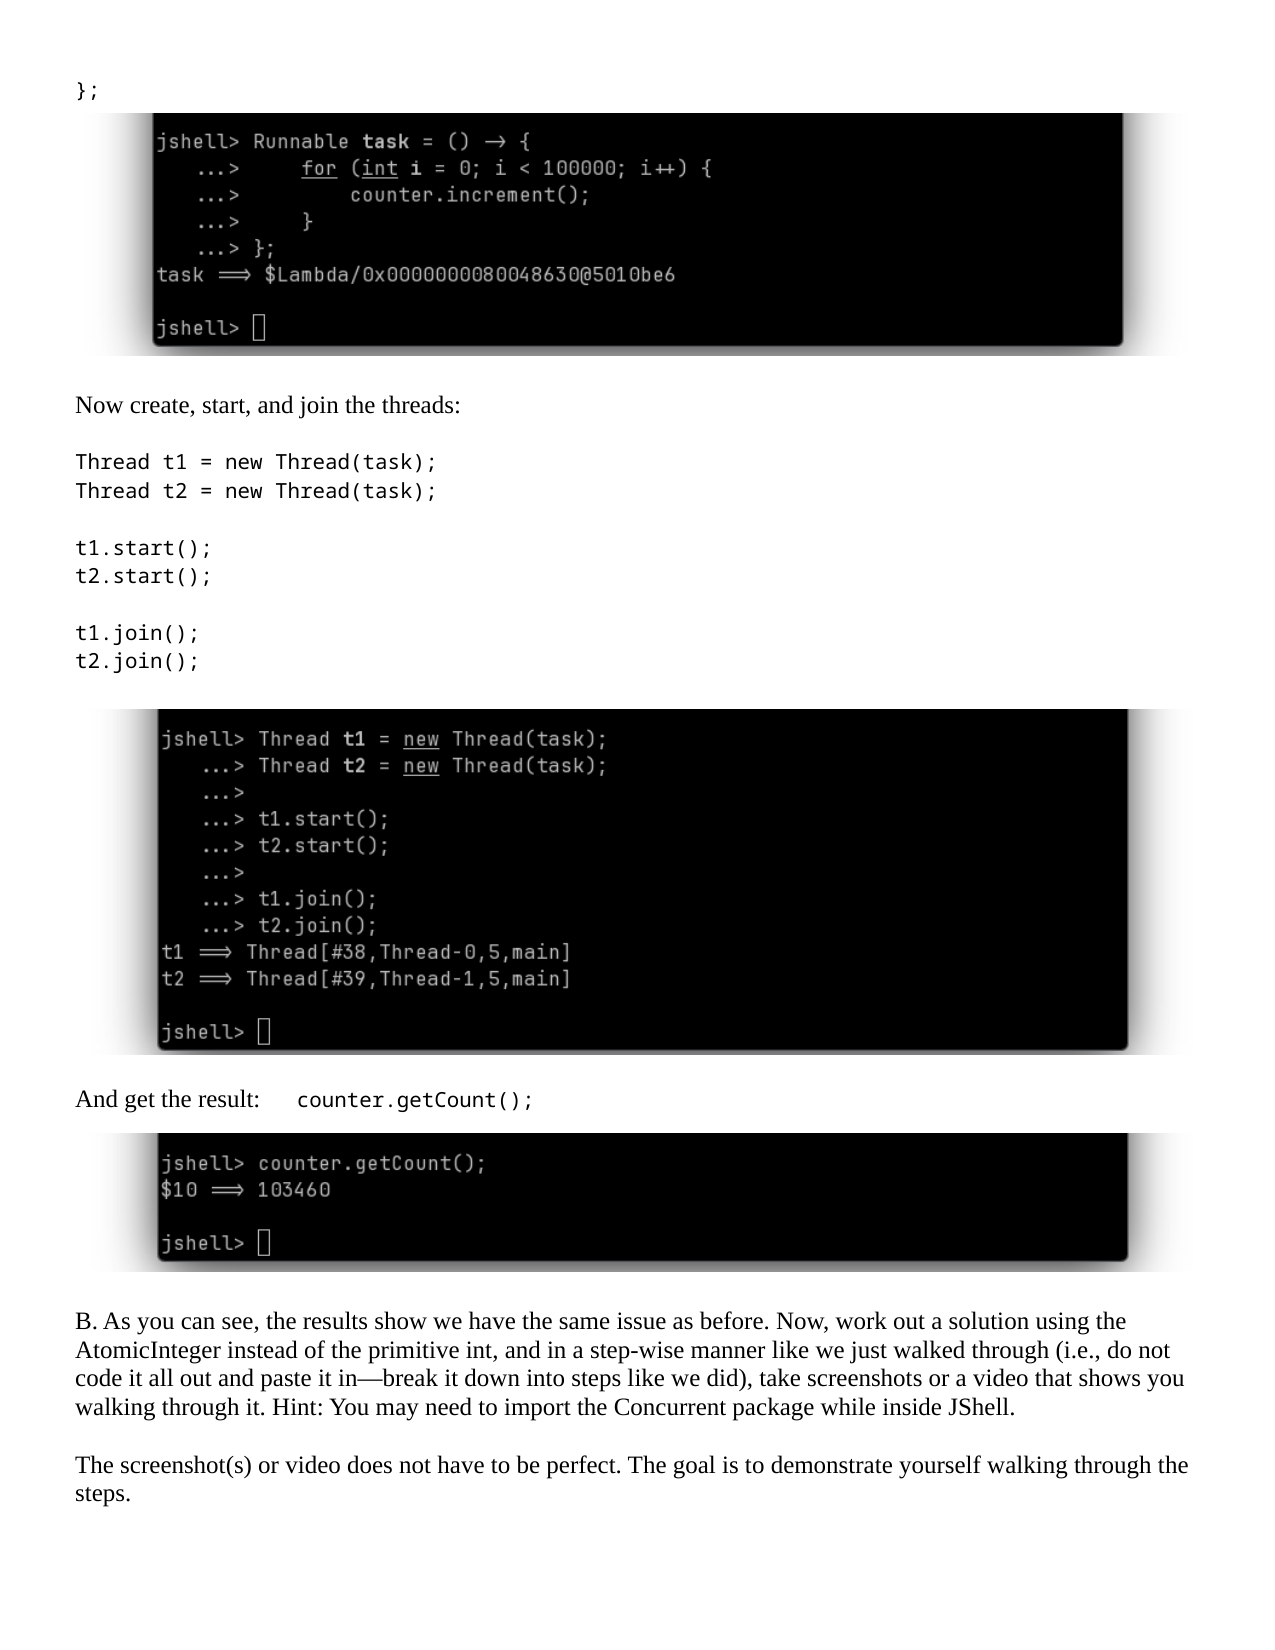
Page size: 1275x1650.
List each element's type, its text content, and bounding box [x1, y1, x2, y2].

text t1.start(); [75, 533, 1200, 561]
picture [75, 113, 1200, 356]
text t2.join(); [75, 646, 1200, 675]
text Thread t1 = new Thread(task); [75, 447, 1200, 476]
text Thread t2 = new Thread(task); [75, 476, 1200, 504]
text t2.start(); [75, 561, 1200, 589]
text }; [75, 75, 1200, 103]
text And get the result: counter.getCount(); [75, 1084, 1200, 1113]
text Now create, start, and join the threads: [75, 390, 1200, 419]
picture [80, 709, 1206, 1055]
text t1.join(); [75, 618, 1200, 646]
text B. As you can see, the results show we have the same issue as before. Now, work out a solution using the AtomicInteger instead of the primitive int, and in a step-wise manner like we just walked through (i.e., do not code it all out and paste it in—break it down into steps like we did), take screenshots or a video that shows you walking through it. Hint: You may need to import the Concurrent package while inside JShell. [75, 1306, 1200, 1421]
picture [80, 1200, 1206, 1272]
text The screenshot(s) or video does not have to be perfect. The goal is to demonstrate yourself walking through the steps. [75, 1450, 1200, 1507]
